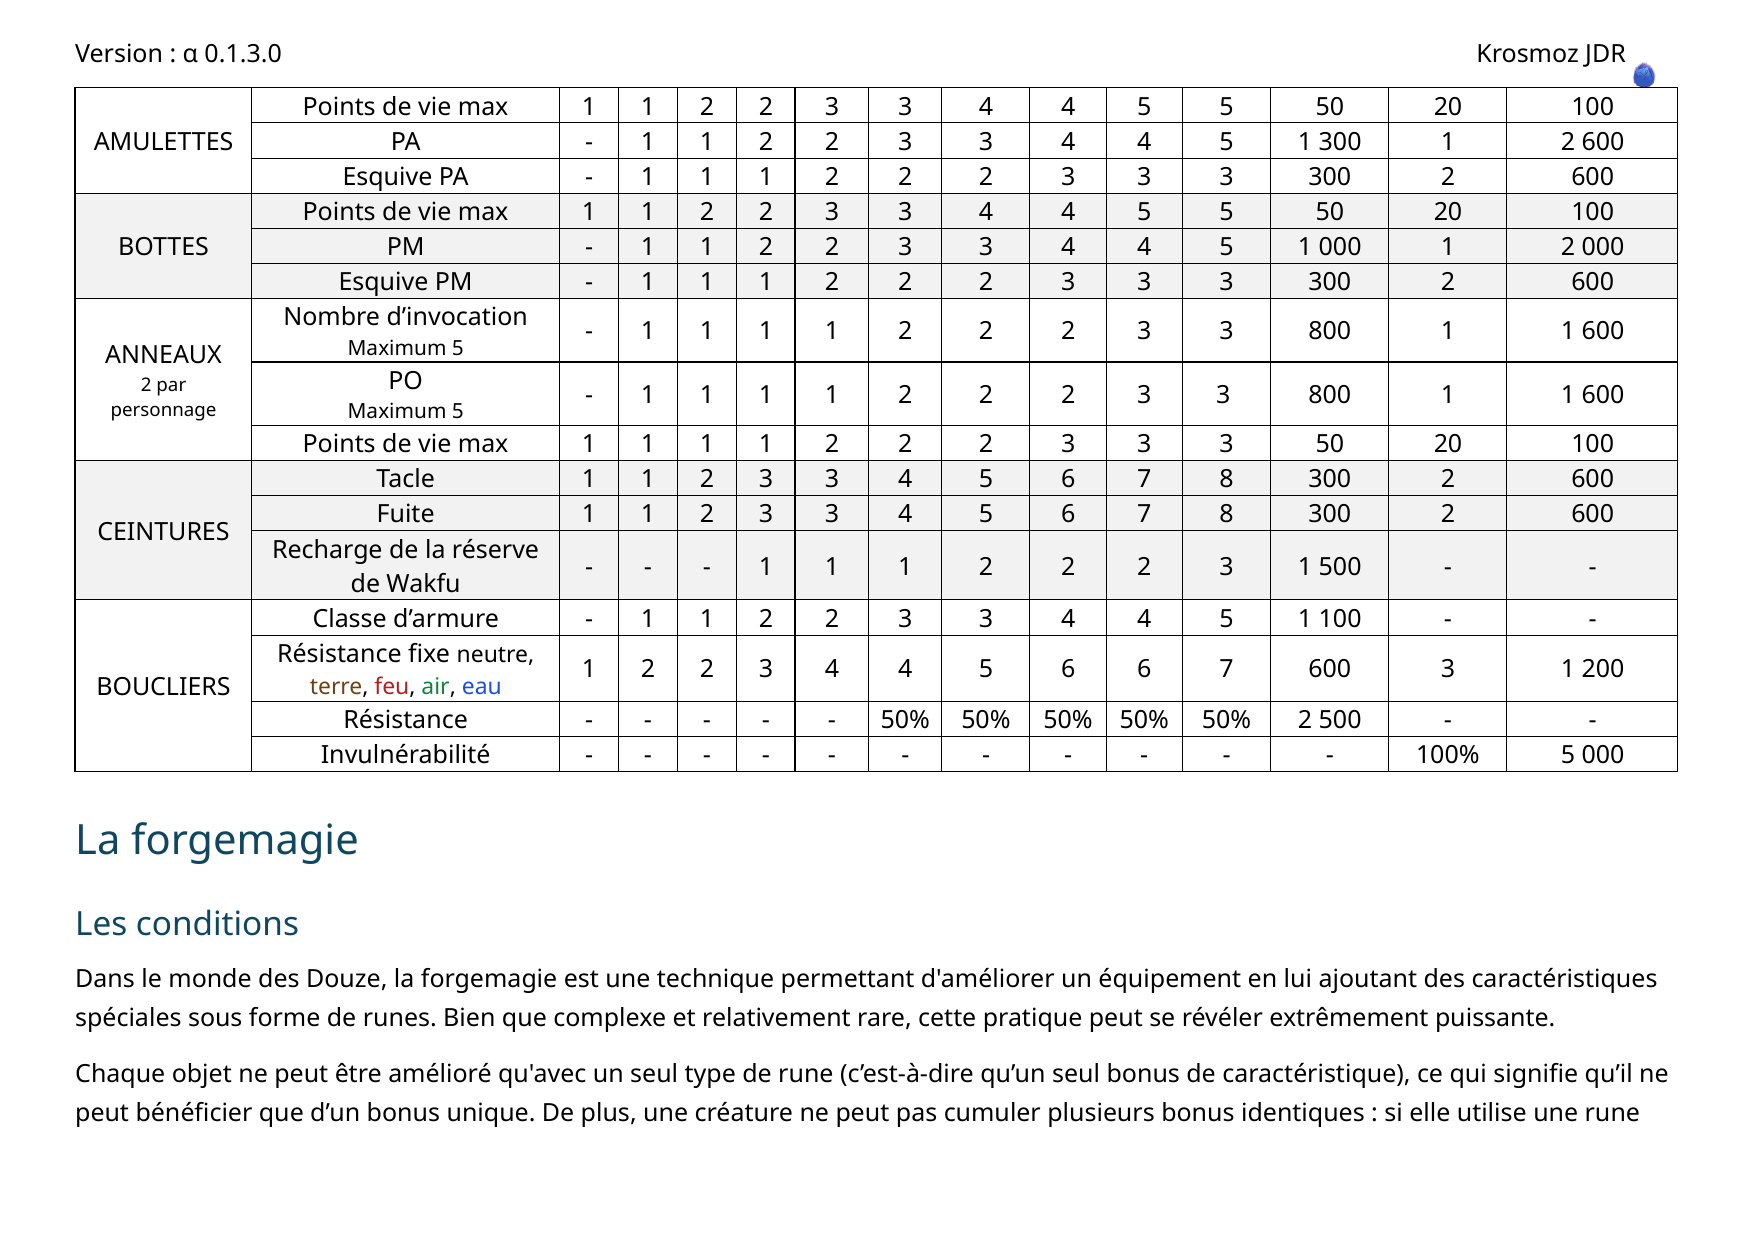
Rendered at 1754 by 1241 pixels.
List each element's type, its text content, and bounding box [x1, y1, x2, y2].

table_cell 1 [619, 229, 677, 263]
table_cell Points de vie max [252, 194, 559, 228]
table_cell 50% [1107, 702, 1182, 736]
table_cell 2 [737, 88, 794, 122]
table_cell 5 [1183, 123, 1270, 157]
table_cell - [869, 737, 941, 771]
table_cell - [560, 264, 618, 298]
table_cell 4 [1030, 123, 1106, 157]
table_cell 2 [1389, 264, 1506, 298]
table_cell 3 [796, 496, 868, 530]
table_cell - [1271, 737, 1388, 771]
table_cell BOUCLIERS [76, 600, 251, 771]
table_cell 4 [869, 461, 941, 495]
table_cell - [1183, 737, 1270, 771]
table_cell 5 [1183, 600, 1270, 634]
table_cell 300 [1271, 159, 1388, 192]
table_cell - [737, 737, 794, 771]
table_cell PO Maximum 5 [252, 363, 559, 425]
table_cell Invulnérabilité [252, 737, 559, 771]
table_cell CEINTURES [76, 461, 251, 599]
table_cell 1 200 [1507, 636, 1677, 701]
table_cell 50 [1271, 426, 1388, 460]
table_cell 4 [1107, 229, 1182, 263]
table_cell 4 [1107, 600, 1182, 634]
table_cell 20 [1389, 426, 1506, 460]
table_cell 1 [737, 264, 794, 298]
table_cell 1 [678, 123, 736, 157]
table_cell 5 [942, 461, 1029, 495]
table_cell 3 [942, 229, 1029, 263]
table_cell 7 [1107, 461, 1182, 495]
table_cell 1 [619, 194, 677, 228]
table_cell 3 [869, 229, 941, 263]
table_cell 2 [1030, 531, 1106, 599]
table_cell 1 [619, 88, 677, 122]
table_cell 2 [942, 159, 1029, 192]
table_cell AMULETTES [76, 88, 251, 192]
table_cell 2 [678, 461, 736, 495]
table_cell 8 [1183, 461, 1270, 495]
table_cell 50 [1271, 194, 1388, 228]
table_cell BOTTES [76, 194, 251, 298]
table_cell 20 [1389, 88, 1506, 122]
table_cell 3 [869, 194, 941, 228]
table_cell 2 [796, 264, 868, 298]
text Chaque objet ne peut être amélioré qu'avec un seul type de rune (c’est-à-dire qu’un seul bonus de caractéristique), ce qui signifie qu’il ne peut bénéficier que d’un bonus unique. De plus, une créature ne peut pas cumuler plusieurs bonus identiques : si elle utilise une rune [75, 1055, 1679, 1128]
table_cell 3 [1183, 264, 1270, 298]
table_cell 3 [869, 88, 941, 122]
table_cell 6 [1107, 636, 1182, 701]
table_cell 1 [619, 363, 677, 425]
table_cell 2 [737, 123, 794, 157]
table_cell 3 [942, 123, 1029, 157]
table_cell 5 000 [1507, 737, 1677, 771]
table_cell 800 [1271, 363, 1388, 425]
table_cell 1 [619, 123, 677, 157]
table_cell - [1389, 702, 1506, 736]
table_cell Nombre d’invocation Maximum 5 [252, 299, 559, 361]
table_cell - [619, 531, 677, 599]
table_cell 1 [619, 461, 677, 495]
table_cell PM [252, 229, 559, 263]
table_cell 8 [1183, 496, 1270, 530]
table_cell 3 [1183, 531, 1270, 599]
table_cell - [1107, 737, 1182, 771]
table_cell Points de vie max [252, 426, 559, 460]
table_cell - [560, 123, 618, 157]
table_cell - [560, 159, 618, 192]
table_cell 4 [1030, 194, 1106, 228]
table_cell 1 [737, 299, 794, 361]
table_cell 2 [869, 426, 941, 460]
table_cell Résistance fixe neutre, terre, feu, air, eau [252, 636, 559, 701]
table_cell 3 [796, 88, 868, 122]
table_cell 2 [869, 299, 941, 361]
table_cell 1 [619, 426, 677, 460]
table_cell 3 [1389, 636, 1506, 701]
table_cell 1 [678, 299, 736, 361]
table_cell 2 [678, 88, 736, 122]
table_cell 1 [678, 426, 736, 460]
table_cell 1 [869, 531, 941, 599]
table_cell 1 [619, 264, 677, 298]
table_cell 2 600 [1507, 123, 1677, 157]
table_cell 2 [796, 159, 868, 192]
table_cell 7 [1183, 636, 1270, 701]
table_cell 600 [1271, 636, 1388, 701]
table_cell 1 [560, 88, 618, 122]
table_cell 1 [1389, 299, 1506, 361]
table_cell 3 [1107, 299, 1182, 361]
table_cell ANNEAUX 2 par personnage [76, 299, 251, 460]
table_cell 3 [1107, 363, 1182, 425]
table_cell - [619, 737, 677, 771]
table_cell - [678, 702, 736, 736]
table_cell Classe d’armure [252, 600, 559, 634]
subtitle Les conditions [75, 900, 1679, 945]
table_cell - [560, 229, 618, 263]
table_cell 1 [560, 496, 618, 530]
table_cell 1 [619, 496, 677, 530]
table_cell 7 [1107, 496, 1182, 530]
table_cell 100 [1507, 194, 1677, 228]
table_cell 3 [1183, 299, 1270, 361]
table_cell Esquive PA [252, 159, 559, 192]
table_cell 20 [1389, 194, 1506, 228]
table_cell 2 [1389, 496, 1506, 530]
table_cell 1 [737, 159, 794, 192]
table_cell 5 [1183, 88, 1270, 122]
text Dans le monde des Douze, la forgemagie est une technique permettant d'améliorer un équipement en lui ajoutant des caractéristiques spéciales sous forme de runes. Bien que complexe et relativement rare, cette pratique peut se révéler extrêmement puissante. [75, 960, 1679, 1033]
table_cell - [1507, 600, 1677, 634]
table_cell 2 [796, 229, 868, 263]
table_cell 1 [737, 363, 794, 425]
table_cell 4 [869, 636, 941, 701]
table_cell Fuite [252, 496, 559, 530]
table_cell - [1507, 531, 1677, 599]
table_cell Points de vie max [252, 88, 559, 122]
table_cell 1 000 [1271, 229, 1388, 263]
table_cell 2 [1389, 159, 1506, 192]
table_cell 5 [1183, 229, 1270, 263]
table_cell - [796, 737, 868, 771]
table_cell 4 [1030, 229, 1106, 263]
table_cell 1 500 [1271, 531, 1388, 599]
table_cell 3 [737, 636, 794, 701]
table_cell 1 100 [1271, 600, 1388, 634]
table_cell 1 [678, 229, 736, 263]
table_cell 3 [1030, 264, 1106, 298]
table_cell 300 [1271, 496, 1388, 530]
table_cell 2 [796, 600, 868, 634]
table_cell 100 [1507, 88, 1677, 122]
table_cell 6 [1030, 636, 1106, 701]
table_cell 2 [737, 229, 794, 263]
table_cell 3 [1030, 426, 1106, 460]
table_cell 2 [678, 636, 736, 701]
table_cell - [560, 299, 618, 361]
table_cell - [796, 702, 868, 736]
table_cell 4 [869, 496, 941, 530]
table_cell - [560, 363, 618, 425]
table_cell 1 [737, 531, 794, 599]
table_cell 2 [796, 123, 868, 157]
table_cell 2 [942, 531, 1029, 599]
table_cell 4 [796, 636, 868, 701]
table_cell 3 [869, 600, 941, 634]
table_cell 4 [1107, 123, 1182, 157]
table_cell 5 [942, 496, 1029, 530]
table_cell - [1389, 531, 1506, 599]
table_cell 2 [869, 363, 941, 425]
table_cell 3 [1107, 159, 1182, 192]
table_cell 2 [1030, 363, 1106, 425]
table_cell 2 [942, 426, 1029, 460]
table_cell 1 [619, 600, 677, 634]
table_cell 5 [942, 636, 1029, 701]
table_cell 4 [1030, 600, 1106, 634]
table_cell 1 [1389, 363, 1506, 425]
table_cell 3 [869, 123, 941, 157]
table_cell 1 [796, 299, 868, 361]
table_cell 5 [1107, 194, 1182, 228]
table_cell PA [252, 123, 559, 157]
table_cell 2 [1107, 531, 1182, 599]
table_cell 3 [1183, 363, 1270, 425]
table_cell 2 [796, 426, 868, 460]
table_cell 4 [942, 194, 1029, 228]
table_cell 4 [1030, 88, 1106, 122]
table_cell 3 [1183, 426, 1270, 460]
table_cell 3 [737, 461, 794, 495]
table_cell Résistance [252, 702, 559, 736]
table_cell 2 [737, 600, 794, 634]
table_cell - [560, 737, 618, 771]
table_cell Esquive PM [252, 264, 559, 298]
table_cell 50% [1183, 702, 1270, 736]
table_cell 100% [1389, 737, 1506, 771]
table_cell 6 [1030, 461, 1106, 495]
table_cell 1 [678, 264, 736, 298]
table_cell 1 [1389, 123, 1506, 157]
table_cell 1 [560, 636, 618, 701]
table_cell 6 [1030, 496, 1106, 530]
table_cell 3 [796, 194, 868, 228]
table_cell 600 [1507, 461, 1677, 495]
table_cell 5 [1183, 194, 1270, 228]
table_cell 300 [1271, 461, 1388, 495]
table_cell 2 [737, 194, 794, 228]
table_cell 2 000 [1507, 229, 1677, 263]
table_cell - [678, 737, 736, 771]
table_cell 2 [678, 496, 736, 530]
table_cell 1 [1389, 229, 1506, 263]
table_cell 50% [869, 702, 941, 736]
table_cell - [560, 531, 618, 599]
table_cell 3 [942, 600, 1029, 634]
table_cell 2 [869, 159, 941, 192]
table_cell 1 [678, 363, 736, 425]
table_cell 3 [796, 461, 868, 495]
table_cell 600 [1507, 159, 1677, 192]
table_cell - [1030, 737, 1106, 771]
table_cell 1 [560, 194, 618, 228]
table_cell 2 [942, 363, 1029, 425]
table_cell 1 [678, 159, 736, 192]
subtitle La forgemagie [75, 809, 1679, 866]
table_cell Tacle [252, 461, 559, 495]
table_cell 2 [1030, 299, 1106, 361]
table_cell 800 [1271, 299, 1388, 361]
table_cell 2 [678, 194, 736, 228]
table_cell 1 600 [1507, 363, 1677, 425]
table_cell 1 [796, 363, 868, 425]
table_cell 2 [942, 299, 1029, 361]
table_cell 3 [1183, 159, 1270, 192]
table_cell 2 [1389, 461, 1506, 495]
table_cell - [560, 702, 618, 736]
table_cell 1 [678, 600, 736, 634]
table_cell - [1507, 702, 1677, 736]
table_cell 4 [942, 88, 1029, 122]
table_cell 3 [1107, 426, 1182, 460]
table_cell 3 [737, 496, 794, 530]
table_cell - [1389, 600, 1506, 634]
table_cell 2 500 [1271, 702, 1388, 736]
table_cell 2 [942, 264, 1029, 298]
table_cell 1 300 [1271, 123, 1388, 157]
table_cell - [942, 737, 1029, 771]
table_cell 300 [1271, 264, 1388, 298]
table_cell - [737, 702, 794, 736]
table_cell 1 [737, 426, 794, 460]
table_cell 1 [619, 299, 677, 361]
table_cell 1 [560, 426, 618, 460]
table_cell 50 [1271, 88, 1388, 122]
table_cell 1 [796, 531, 868, 599]
table_cell 600 [1507, 264, 1677, 298]
table_cell 5 [1107, 88, 1182, 122]
table_cell 600 [1507, 496, 1677, 530]
table_cell 2 [869, 264, 941, 298]
table_cell Recharge de la réserve de Wakfu [252, 531, 559, 599]
table_cell 50% [1030, 702, 1106, 736]
table_cell 1 [619, 159, 677, 192]
table_cell 50% [942, 702, 1029, 736]
table_cell 2 [619, 636, 677, 701]
table_cell 3 [1030, 159, 1106, 192]
table_cell 100 [1507, 426, 1677, 460]
table_cell 3 [1107, 264, 1182, 298]
table_cell 1 [560, 461, 618, 495]
table_cell 1 600 [1507, 299, 1677, 361]
table_cell - [678, 531, 736, 599]
table_cell - [619, 702, 677, 736]
table_cell - [560, 600, 618, 634]
